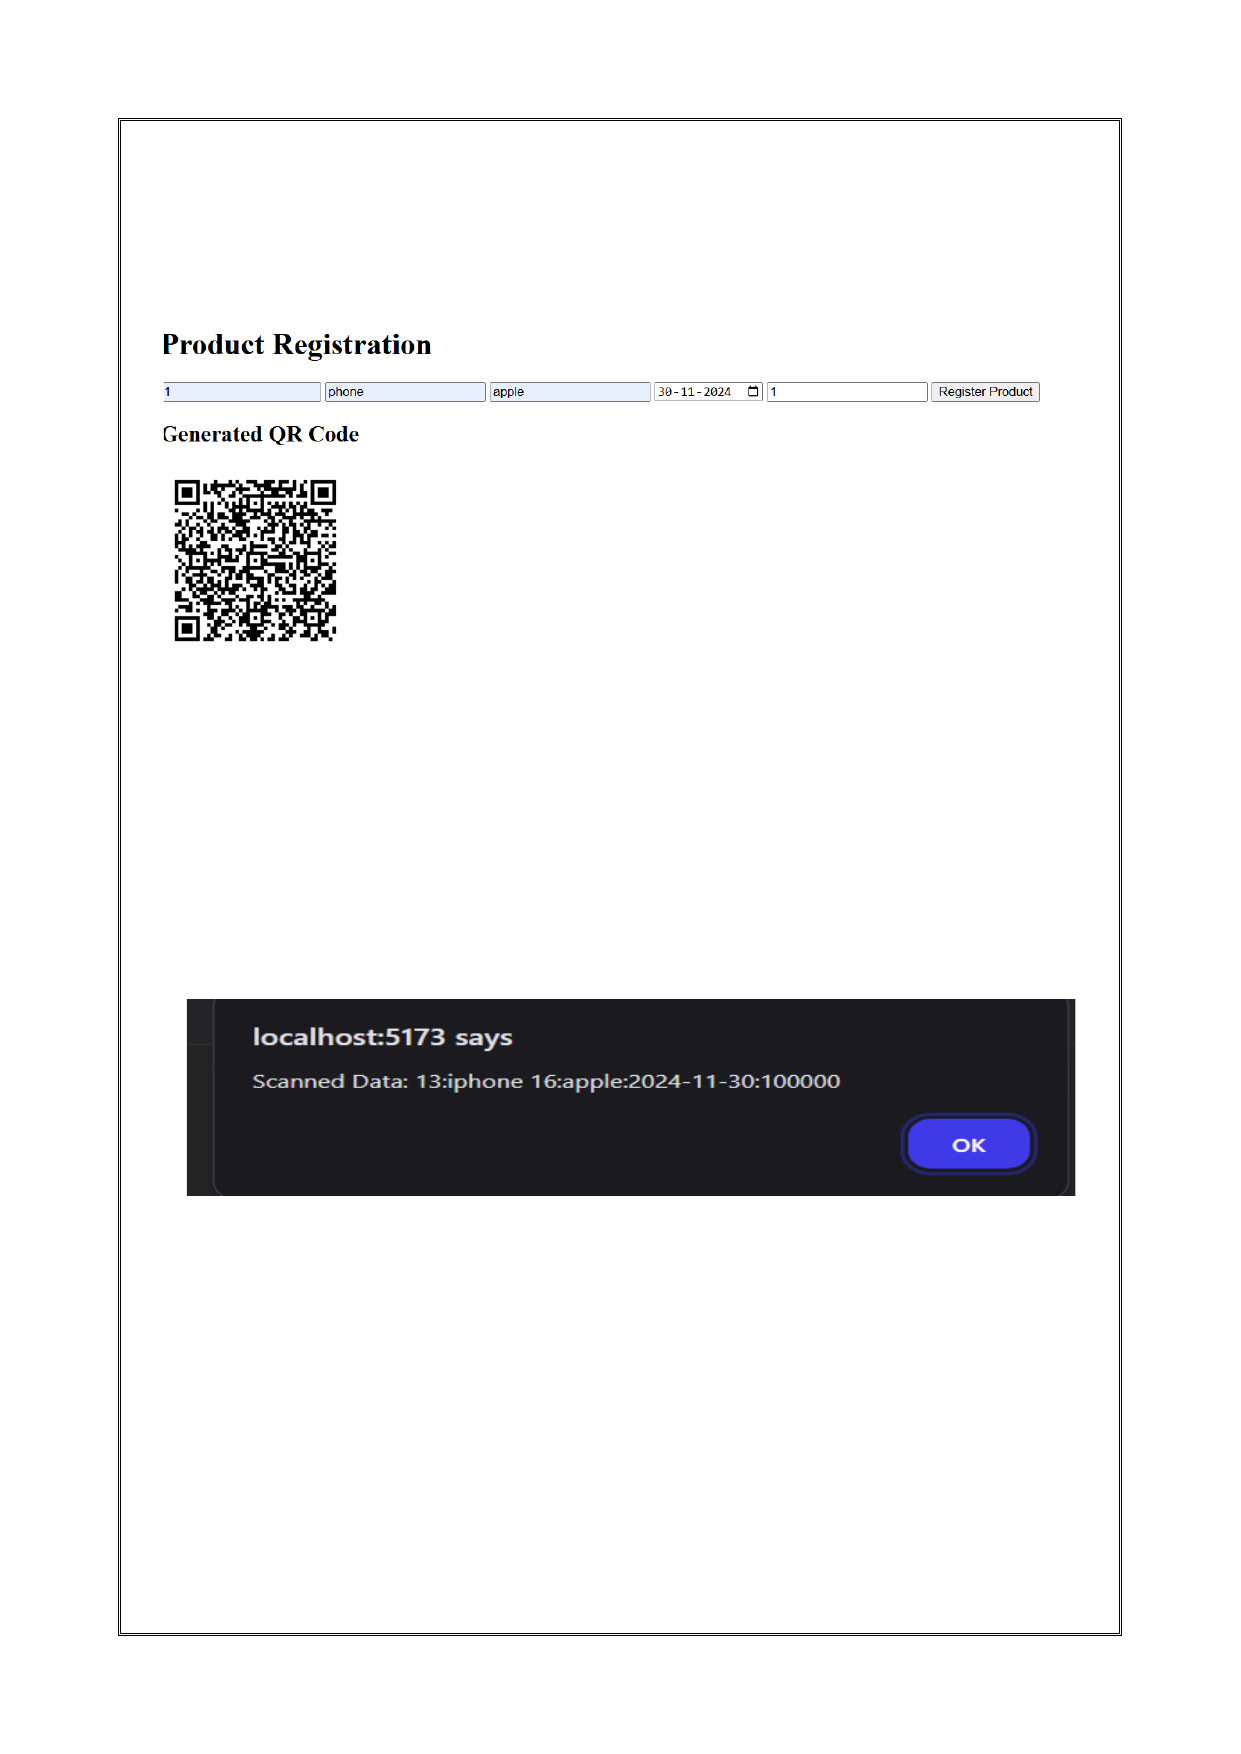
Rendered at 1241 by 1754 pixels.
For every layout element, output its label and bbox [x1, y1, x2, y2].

picture [163, 322, 1075, 903]
picture [186, 999, 1076, 1196]
